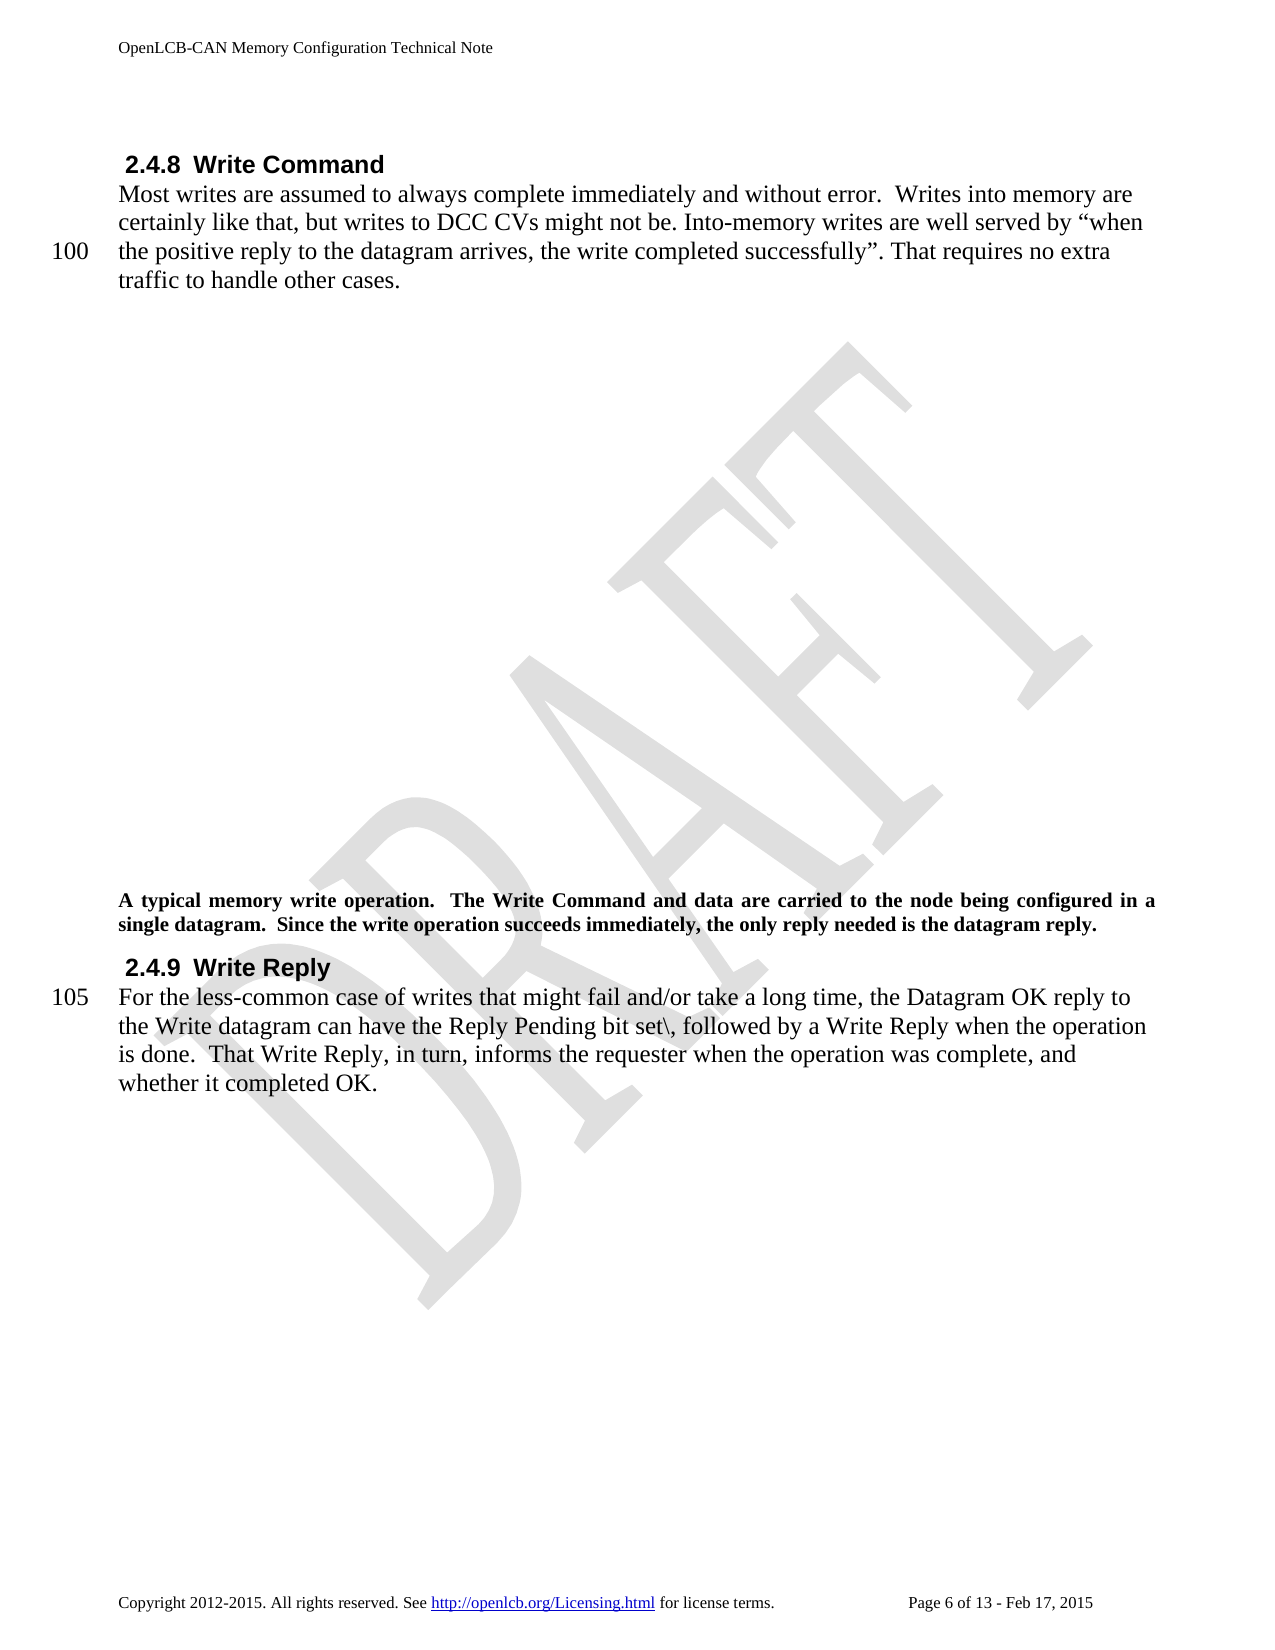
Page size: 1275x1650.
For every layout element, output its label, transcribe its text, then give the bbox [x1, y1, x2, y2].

text A typical memory write operation. The Write Command and data are carried to the node being configured in a single datagram. Since the write operation succeeds immediately, the only reply needed is the datagram reply. [118, 311, 1157, 936]
subtitle Write Reply [253, 977, 304, 982]
text For the less-common case of writes that might fail and/or take a long time, the Datagram OK reply to the Write datagram can have the Reply Pending bit set\, followed by a Write Reply when the operation is done. That Write Reply, in turn, informs the requester when the operation was complete, and whether it completed OK. [118, 982, 250, 1097]
text For the less-common case of writes that might fail and/or take a long time, the Datagram OK reply to the Write datagram can have the Reply Pending bit set\, followed by a Write Reply when the operation is done. That Write Reply, in turn, informs the requester when the operation was complete, and whether it completed OK. [376, 982, 560, 1097]
text For the less-common case of writes that might fail and/or take a long time, the Datagram OK reply to the Write datagram can have the Reply Pending bit set\, followed by a Write Reply when the operation is done. That Write Reply, in turn, informs the requester when the operation was complete, and whether it completed OK. [502, 982, 1157, 1097]
subtitle Write Reply [559, 953, 720, 982]
subtitle Write Reply [118, 953, 240, 982]
text Most writes are assumed to always complete immediately and without error. Writes into memory are certainly like that, but writes to DCC CVs might not be. Into-memory writes are well served by “when the positive reply to the datagram arrives, the write completed successfully”. That requires no extra traffic to handle other cases. [118, 179, 1157, 294]
subtitle Write Reply [459, 953, 506, 977]
text For the less-common case of writes that might fail and/or take a long time, the Datagram OK reply to the Write datagram can have the Reply Pending bit set\, followed by a Write Reply when the operation is done. That Write Reply, in turn, informs the requester when the operation was complete, and whether it completed OK. [211, 982, 447, 1097]
subtitle Write Reply [721, 953, 1157, 982]
subtitle Write Command [118, 150, 1157, 179]
subtitle Write Reply [327, 953, 445, 982]
subtitle Write Reply [517, 972, 546, 982]
